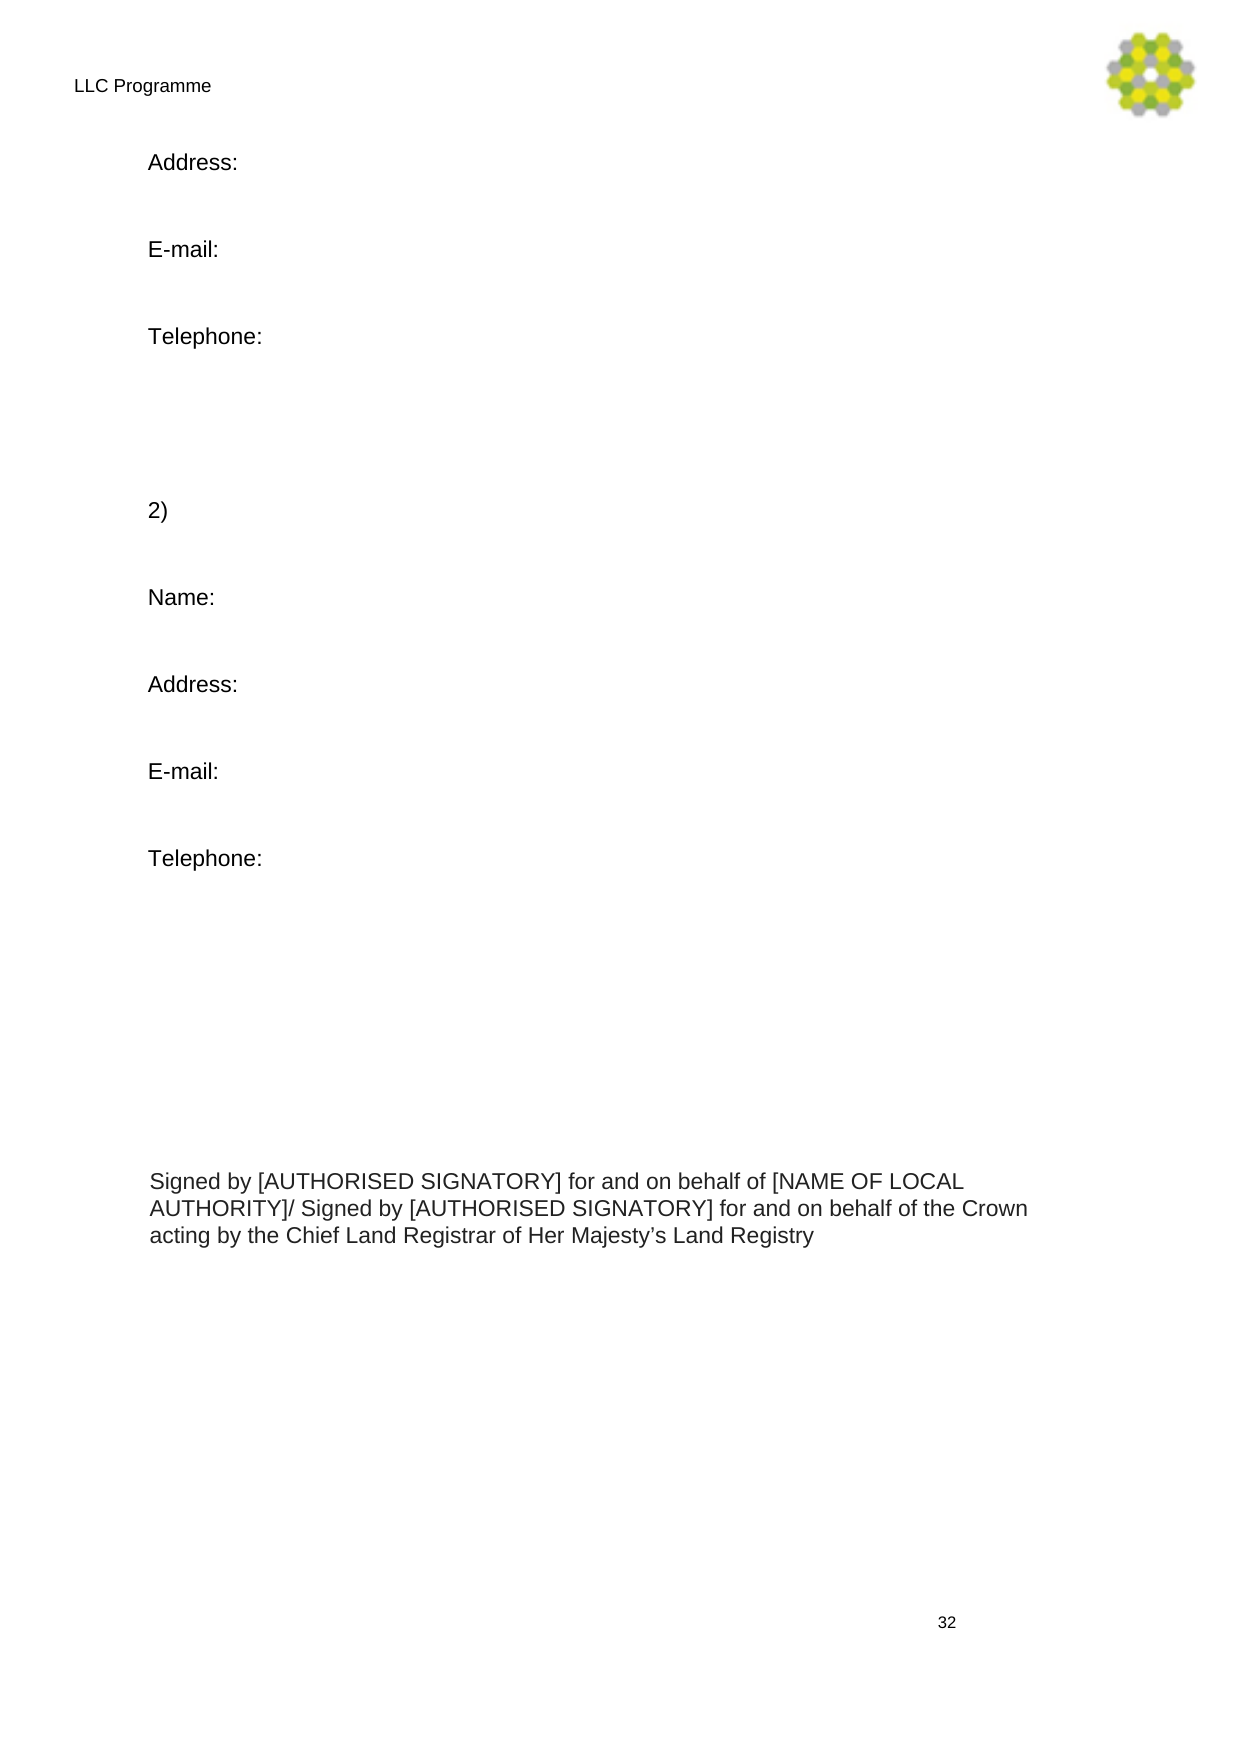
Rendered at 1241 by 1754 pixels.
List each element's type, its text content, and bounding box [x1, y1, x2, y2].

text Address: [148, 670, 1092, 697]
text E-mail: [148, 235, 1092, 262]
text 2) [148, 496, 1092, 523]
table_cell [1078, 1514, 1092, 1604]
table_header Signed by [AUTHORISED SIGNATORY] for and on behalf of [NAME OF LOCAL AUTHORITY]/ Signed by [AUTHORISED SIGNATORY] for and on behalf of the Crown acting by the Chief Land Registrar of Her Majesty’s Land Registry [148, 901, 1066, 1514]
table_cell [148, 1514, 1066, 1604]
text Telephone: [148, 844, 1092, 871]
text E-mail: [148, 757, 1092, 784]
table_cell [1066, 1514, 1078, 1604]
table_header [1066, 901, 1078, 1514]
table_header [1078, 901, 1092, 1514]
text Address: [148, 148, 1092, 175]
text Telephone: [148, 322, 1092, 349]
text Name: [148, 583, 1092, 610]
